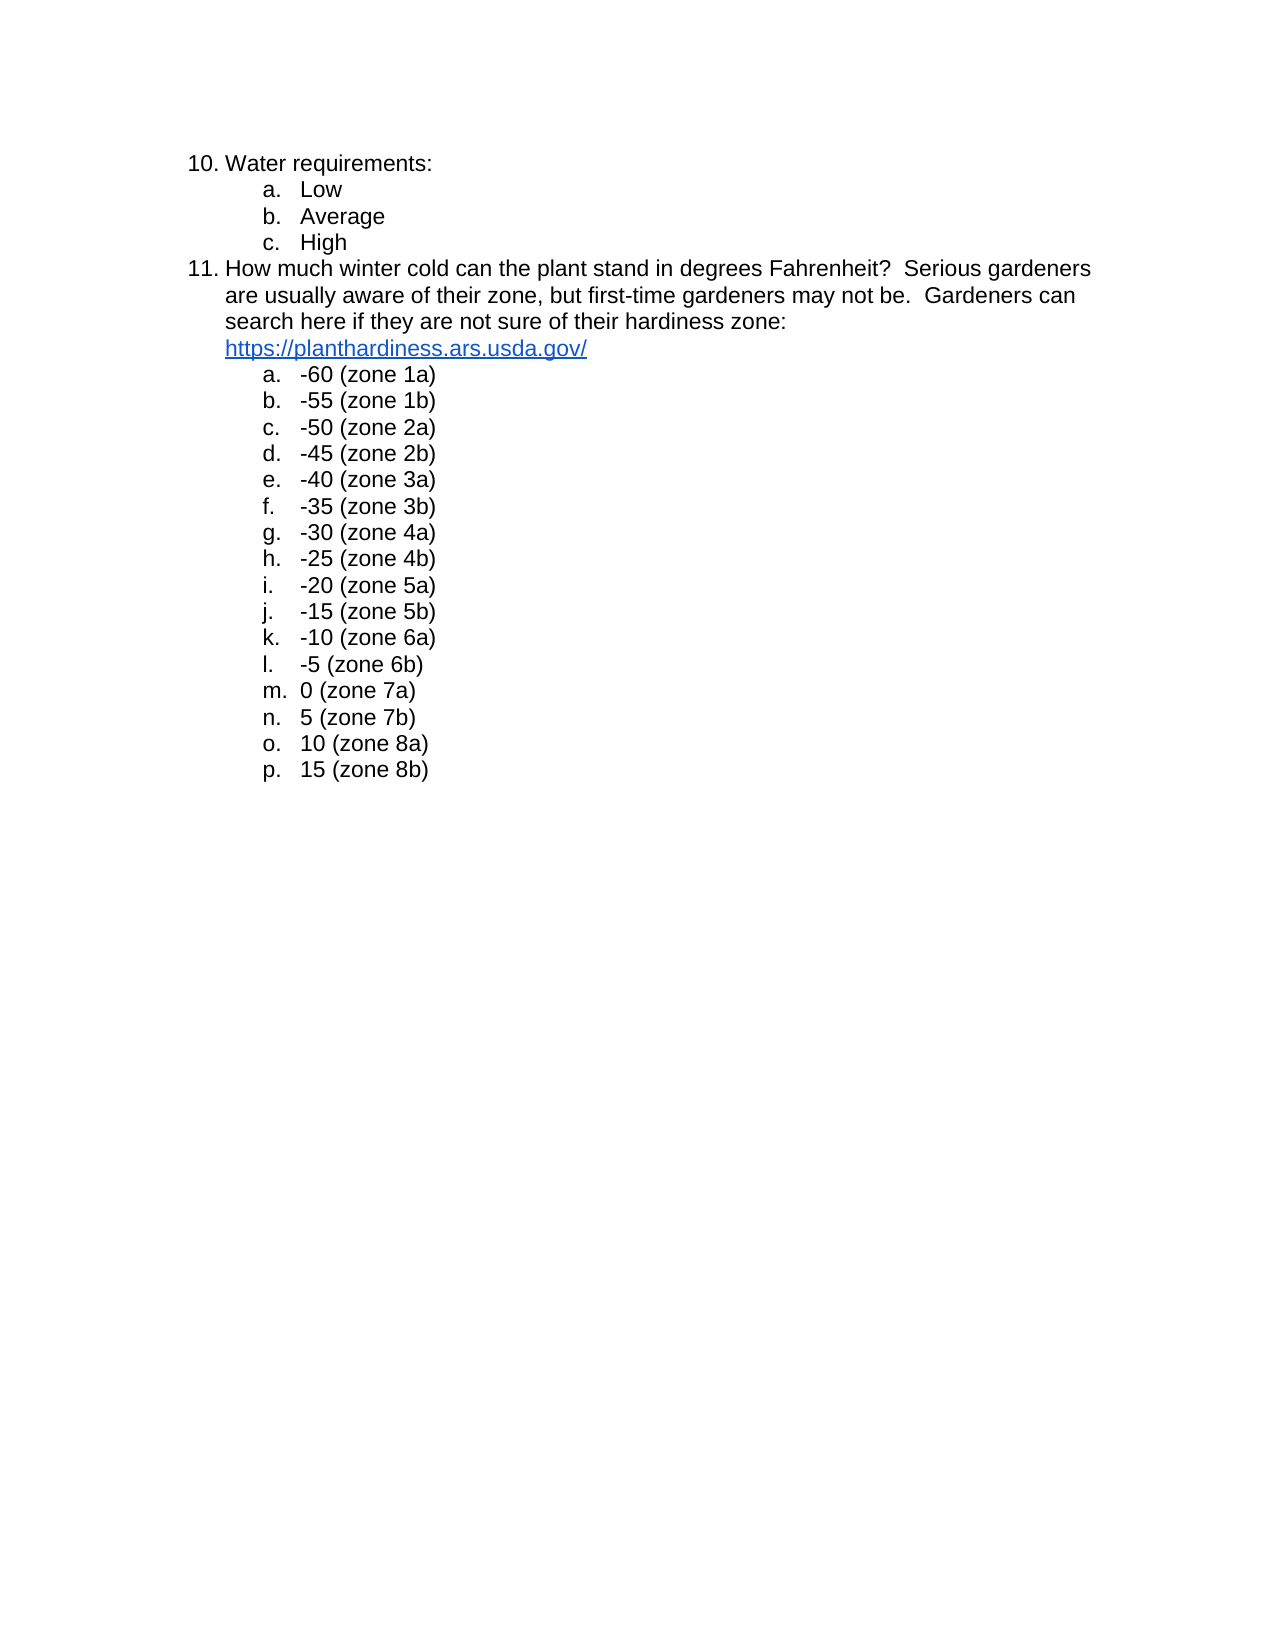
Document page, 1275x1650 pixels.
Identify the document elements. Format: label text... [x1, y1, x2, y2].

list How much winter cold can the plant stand in degrees Fahrenheit? Serious gardeners are usually aware of their zone, but first-time gardeners may not be. Gardeners can search here if they are not sure of their hardiness zone: https://planthardiness.ars.usda.gov/ [187, 255, 1125, 361]
list -40 (zone 3a) [262, 466, 1125, 493]
list -30 (zone 4a) [262, 519, 1125, 545]
list Water requirements: [187, 150, 1125, 176]
list -35 (zone 3b) [262, 493, 1125, 519]
list 10 (zone 8a) [262, 730, 1125, 756]
list 15 (zone 8b) [262, 756, 1125, 782]
list -60 (zone 1a) [262, 361, 1125, 387]
list 5 (zone 7b) [262, 703, 1125, 730]
list -55 (zone 1b) [262, 387, 1125, 413]
list -45 (zone 2b) [262, 440, 1125, 466]
list -25 (zone 4b) [262, 545, 1125, 572]
list -5 (zone 6b) [262, 651, 1125, 677]
list Low [262, 176, 1125, 203]
list -20 (zone 5a) [262, 572, 1125, 598]
list -50 (zone 2a) [262, 413, 1125, 440]
list -10 (zone 6a) [262, 624, 1125, 651]
list Average [262, 203, 1125, 229]
list 0 (zone 7a) [262, 677, 1125, 703]
list -15 (zone 5b) [262, 598, 1125, 624]
list High [262, 229, 1125, 255]
